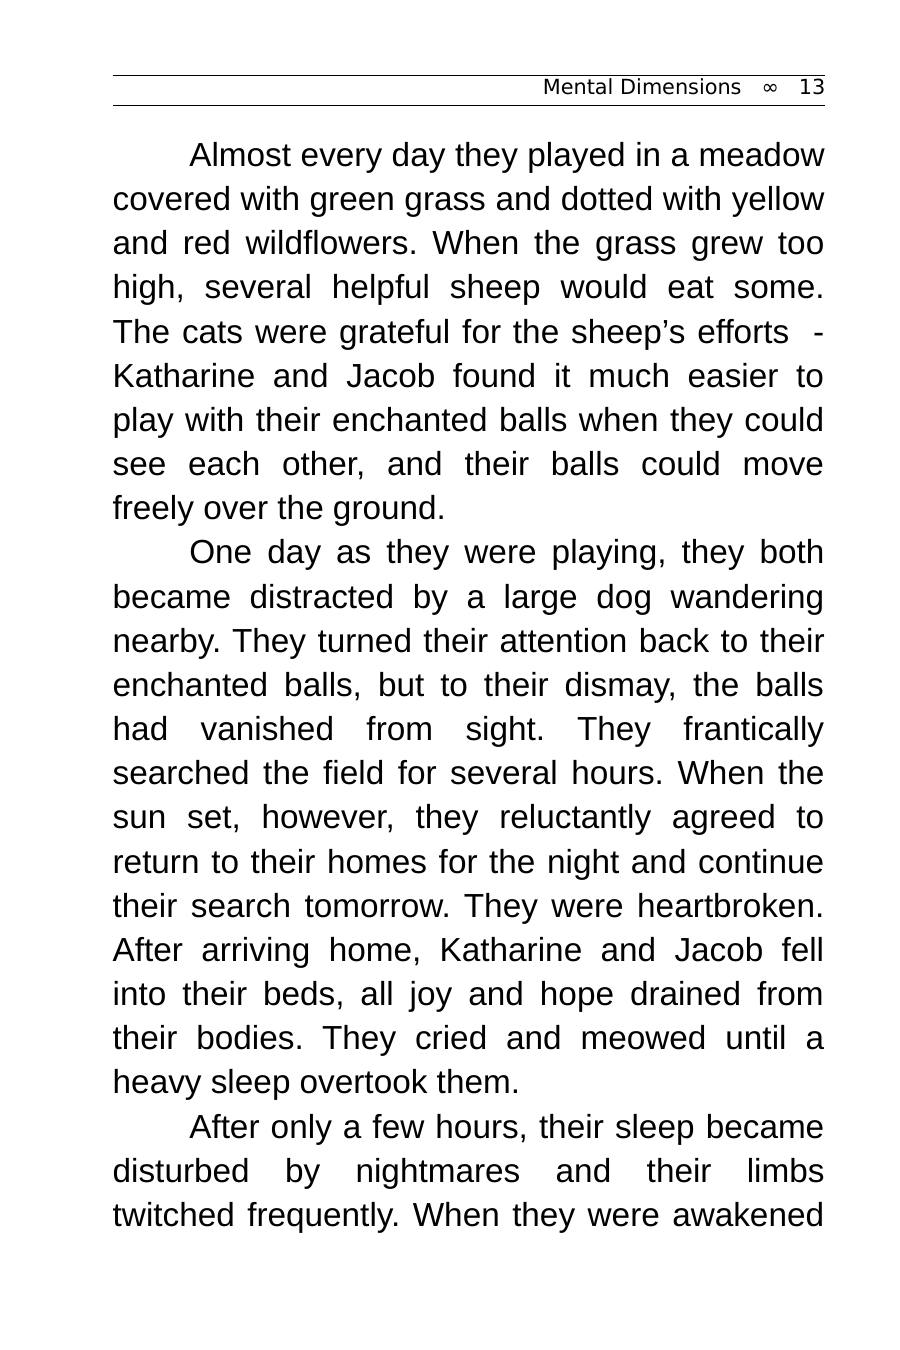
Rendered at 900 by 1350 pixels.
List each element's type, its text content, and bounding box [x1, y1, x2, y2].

text After only a few hours, their sleep became disturbed by nightmares and their limbs twitched frequently. When they were awakened [112, 1107, 825, 1233]
text Almost every day they played in a meadow covered with green grass and dotted with yellow and red wildflowers. When the grass grew too high, several helpful sheep would eat some. The cats were grateful for the sheep’s efforts - Katharine and Jacob found it much easier to play with their enchanted balls when they could see each other, and their balls could move freely over the ground. [112, 135, 825, 527]
text One day as they were playing, they both became distracted by a large dog wandering nearby. They turned their attention back to their enchanted balls, but to their dismay, the balls had vanished from sight. They frantically searched the field for several hours. When the sun set, however, they reluctantly agreed to return to their homes for the night and continue their search tomorrow. They were heartbroken. After arriving home, Katharine and Jacob fell into their beds, all joy and hope drained from their bodies. They cried and meowed until a heavy sleep overtook them. [112, 532, 825, 1101]
